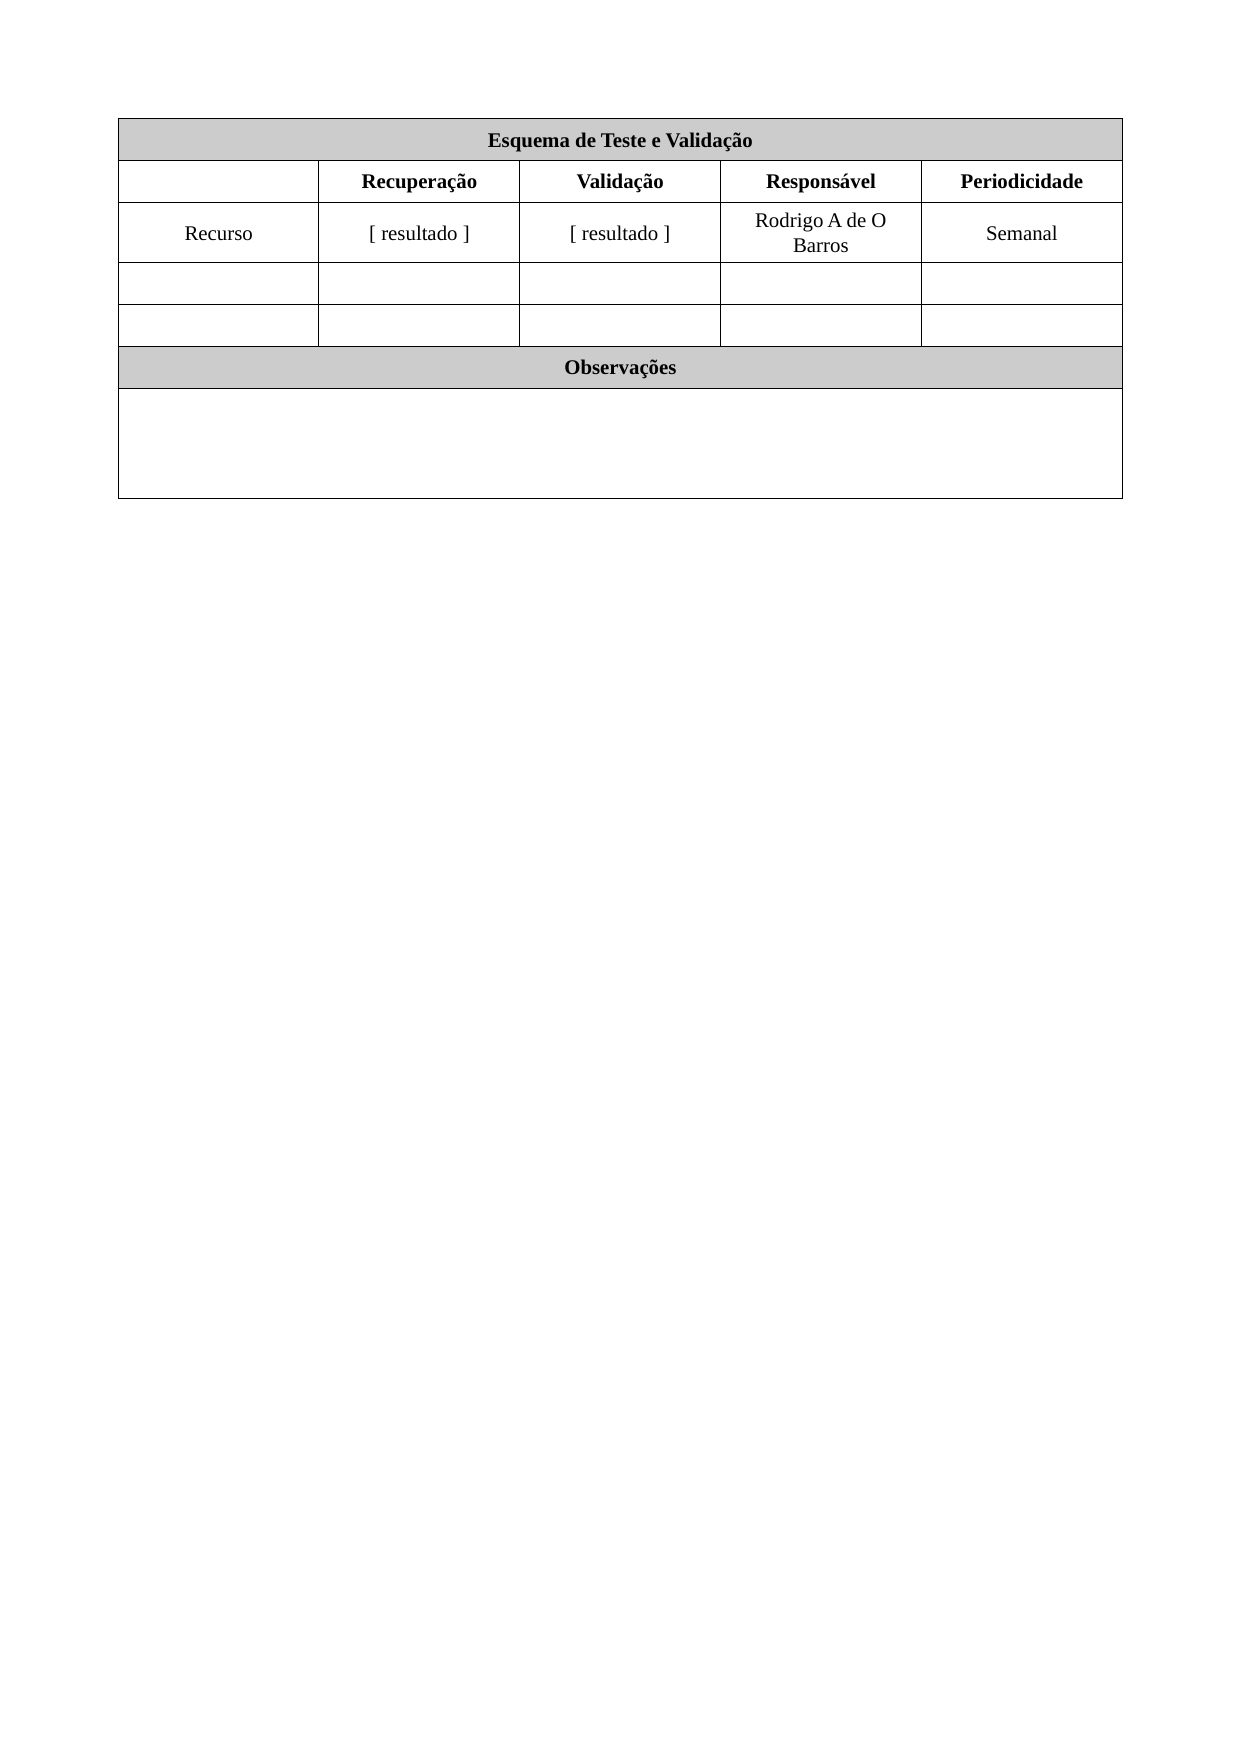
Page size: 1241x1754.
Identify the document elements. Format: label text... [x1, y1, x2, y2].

table_cell Responsável [721, 161, 921, 202]
table_cell [119, 389, 1122, 497]
table_cell Periodicidade [922, 161, 1122, 202]
table_cell Esquema de Teste e Validação [119, 119, 1122, 160]
table_cell [721, 263, 921, 304]
table_cell [ resultado ] [520, 203, 720, 262]
table_cell Recuperação [319, 161, 519, 202]
table_cell [119, 263, 318, 304]
table_cell [319, 305, 519, 346]
table_cell [119, 305, 318, 346]
table_cell [922, 305, 1122, 346]
table_cell [721, 305, 921, 346]
table_cell Observações [119, 347, 1122, 388]
table_cell Semanal [922, 203, 1122, 262]
table_cell Recurso [119, 203, 318, 262]
table_cell Rodrigo A de O Barros [721, 203, 921, 262]
table_cell [520, 305, 720, 346]
table_cell [520, 263, 720, 304]
table_cell [ resultado ] [319, 203, 519, 262]
table_cell [922, 263, 1122, 304]
table_cell Validação [520, 161, 720, 202]
table_cell [319, 263, 519, 304]
table_cell [119, 161, 318, 202]
